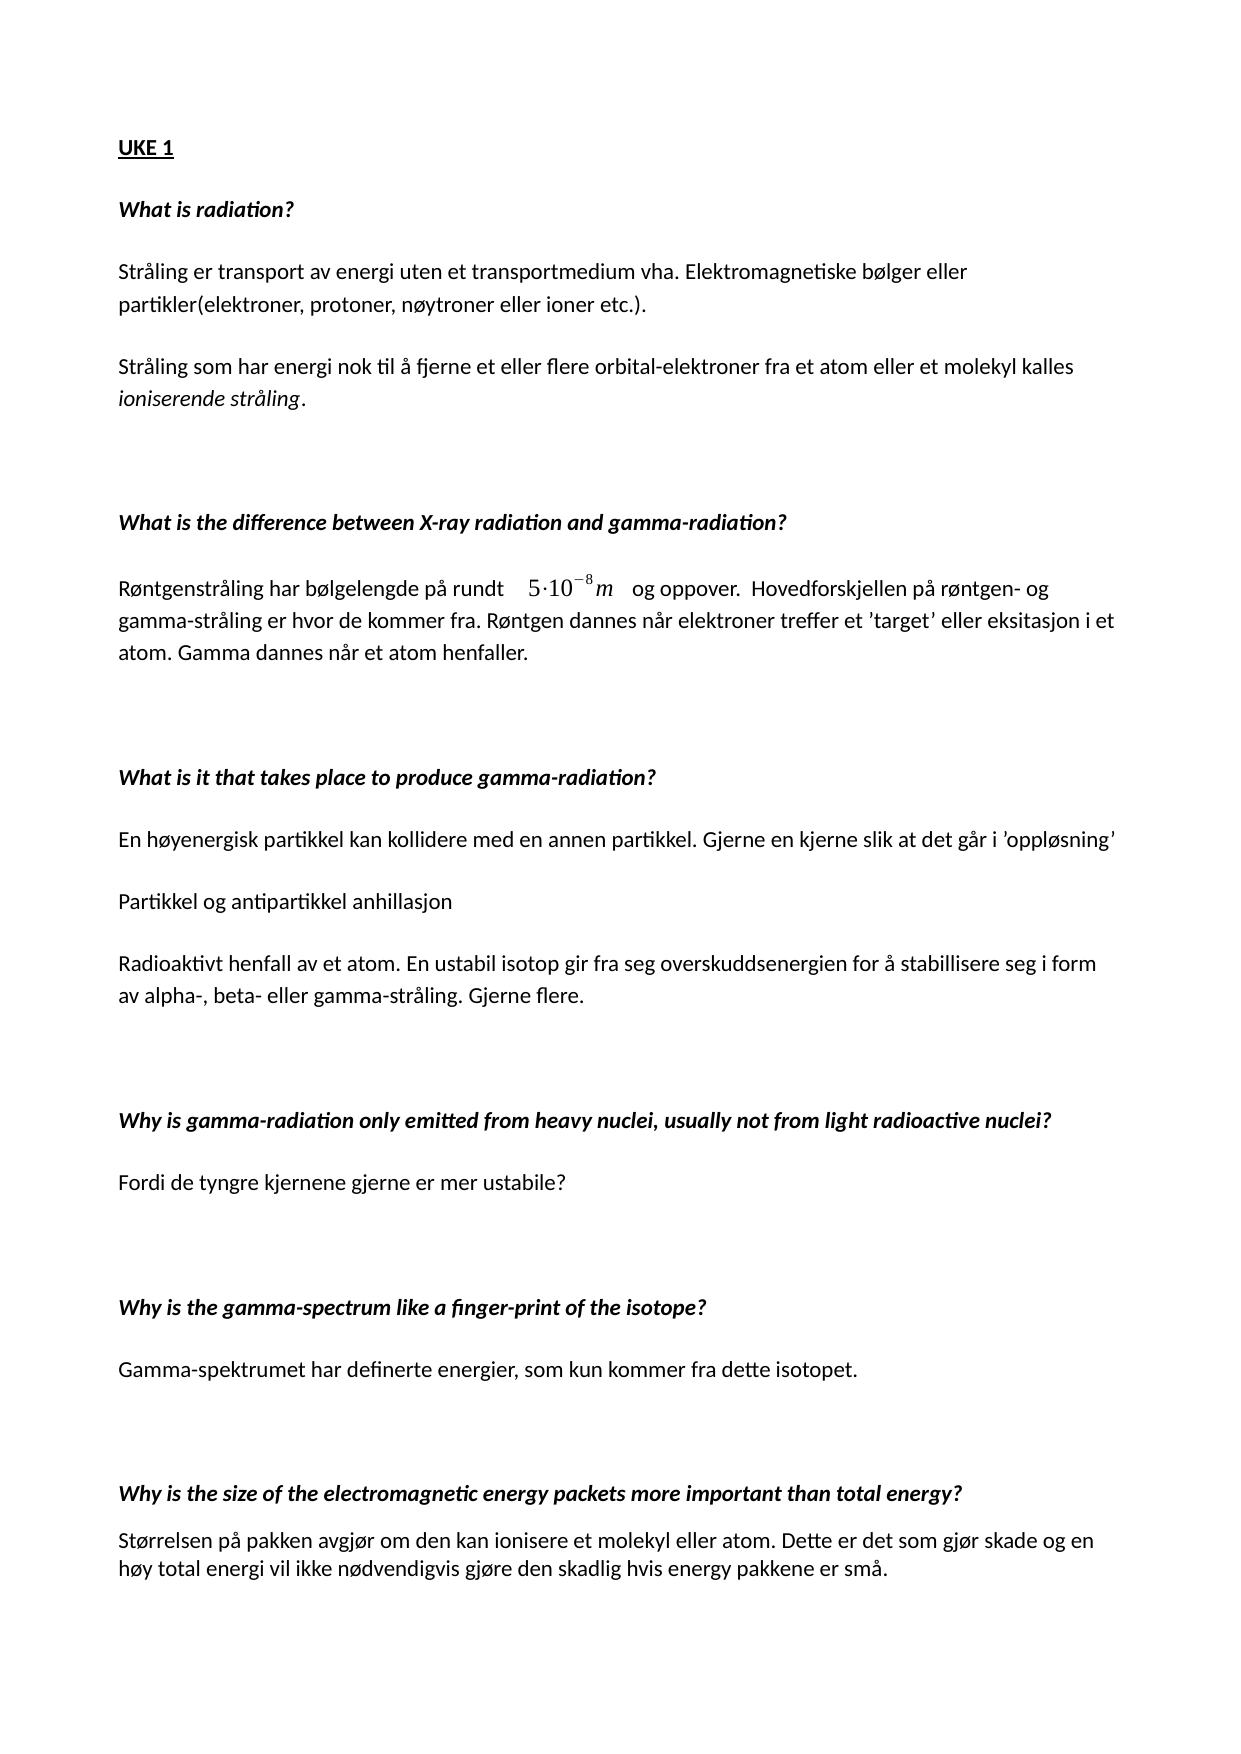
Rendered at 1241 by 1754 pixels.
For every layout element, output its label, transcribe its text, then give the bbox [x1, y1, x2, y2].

text Gamma-spektrumet har definerte energier, som kun kommer fra dette isotopet. [118, 1355, 1122, 1383]
text Partikkel og antipartikkel anhillasjon [118, 887, 1122, 915]
text Røntgenstråling har bølgelengde på rundt og oppover. Hovedforskjellen på røntgen- og gamma-stråling er hvor de kommer fra. Røntgen dannes når elektroner treffer et ’target’ eller eksitasjon i et atom. Gamma dannes når et atom henfaller. [118, 571, 1122, 667]
text What is the difference between X-ray radiation and gamma-radiation? [118, 508, 1122, 536]
text Why is the size of the electromagnetic energy packets more important than total energy? [118, 1479, 1122, 1507]
text Why is gamma-radiation only emitted from heavy nuclei, usually not from light radioactive nuclei? [118, 1106, 1122, 1134]
text Stråling som har energi nok til å fjerne et eller flere orbital-elektroner fra et atom eller et molekyl kalles ioniserende stråling. [118, 352, 1122, 412]
text What is it that takes place to produce gamma-radiation? [118, 763, 1122, 791]
text En høyenergisk partikkel kan kollidere med en annen partikkel. Gjerne en kjerne slik at det går i ’oppløsning’ [118, 825, 1122, 853]
text Stråling er transport av energi uten et transportmedium vha. Elektromagnetiske bølger eller partikler(elektroner, protoner, nøytroner eller ioner etc.). [118, 257, 1122, 318]
text Størrelsen på pakken avgjør om den kan ionisere et molekyl eller atom. Dette er det som gjør skade og en høy total energi vil ikke nødvendigvis gjøre den skadlig hvis energy pakkene er små. [118, 1526, 1122, 1582]
text What is radiation? [118, 195, 1122, 223]
text Fordi de tyngre kjernene gjerne er mer ustabile? [118, 1168, 1122, 1196]
text Radioaktivt henfall av et atom. En ustabil isotop gir fra seg overskuddsenergien for å stabillisere seg i form av alpha-, beta- eller gamma-stråling. Gjerne flere. [118, 949, 1122, 1010]
text UKE 1 [118, 133, 1122, 161]
text Why is the gamma-spectrum like a finger-print of the isotope? [118, 1293, 1122, 1321]
